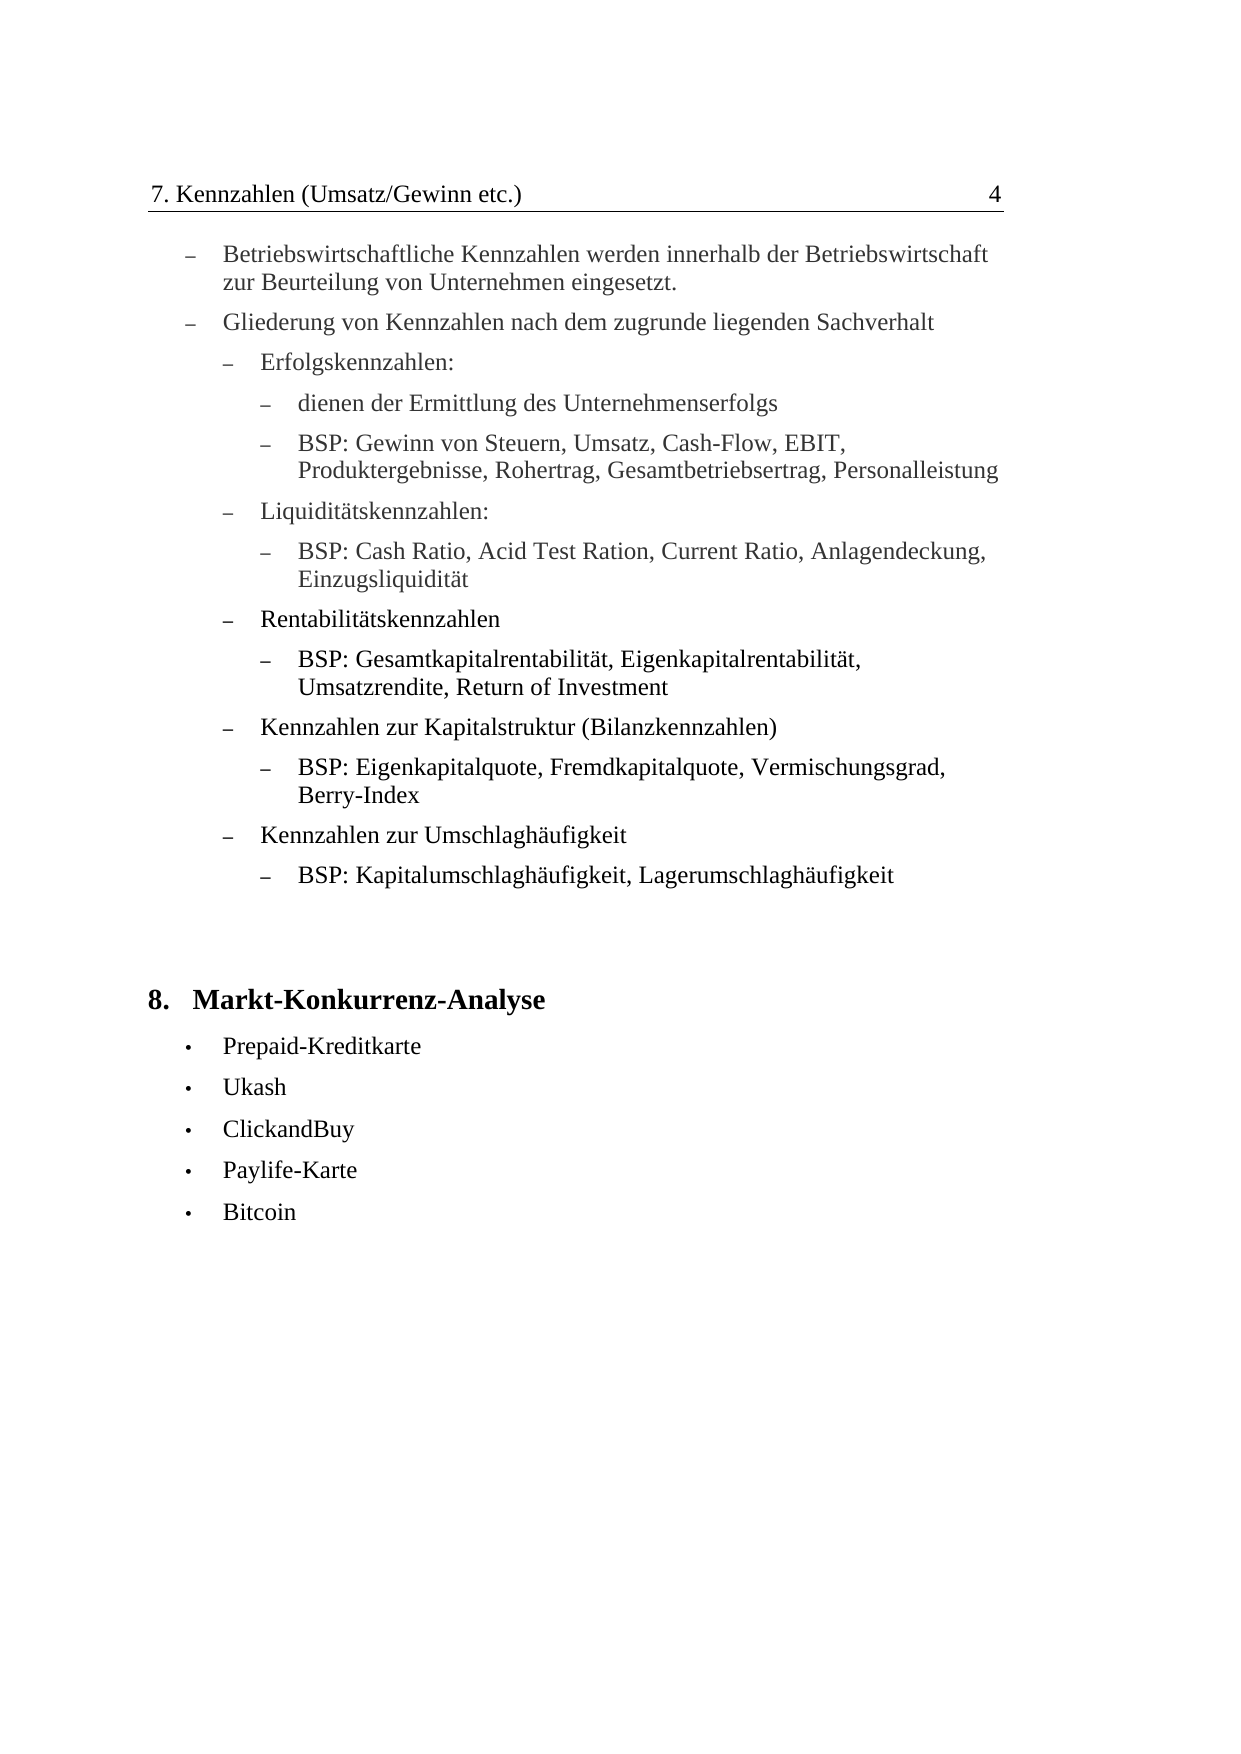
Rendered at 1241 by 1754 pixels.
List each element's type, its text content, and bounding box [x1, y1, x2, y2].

list ClickandBuy [185, 1115, 1004, 1143]
list Erfolgskennzahlen: [223, 348, 1004, 376]
list dienen der Ermittlung des Unternehmenserfolgs [260, 389, 1004, 416]
list Kennzahlen zur Kapitalstruktur (Bilanzkennzahlen) [223, 713, 1004, 741]
list Liquiditätskennzahlen: [223, 497, 1004, 524]
list Betriebswirtschaftliche Kennzahlen werden innerhalb der Betriebswirtschaft zur Beurteilung von Unternehmen eingesetzt. [185, 240, 1004, 296]
list Rentabilitätskennzahlen [223, 605, 1004, 633]
list BSP: Gesamtkapitalrentabilität, Eigenkapitalrentabilität, Umsatzrendite, Return of Investment [260, 645, 1004, 701]
list BSP: Eigenkapitalquote, Fremdkapitalquote, Vermischungsgrad, Berry-Index [260, 753, 1004, 809]
list Paylife-Karte [185, 1156, 1004, 1184]
list BSP: Cash Ratio, Acid Test Ration, Current Ratio, Anlagendeckung, Einzugsliquidität [260, 537, 1004, 592]
list Kennzahlen zur Umschlaghäufigkeit [223, 821, 1004, 849]
list BSP: Gewinn von Steuern, Umsatz, Cash-Flow, EBIT, Produktergebnisse, Rohertrag, Gesamtbetriebsertrag, Personalleistung [260, 429, 1004, 484]
subtitle Markt-Konkurrenz-Analyse [148, 983, 1004, 1016]
list BSP: Kapitalumschlaghäufigkeit, Lagerumschlaghäufigkeit [260, 861, 1004, 889]
list Bitcoin [185, 1198, 1004, 1226]
list Gliederung von Kennzahlen nach dem zugrunde liegenden Sachverhalt [185, 308, 1004, 336]
list Prepaid-Kreditkarte [185, 1032, 1004, 1059]
list Ukash [185, 1073, 1004, 1101]
